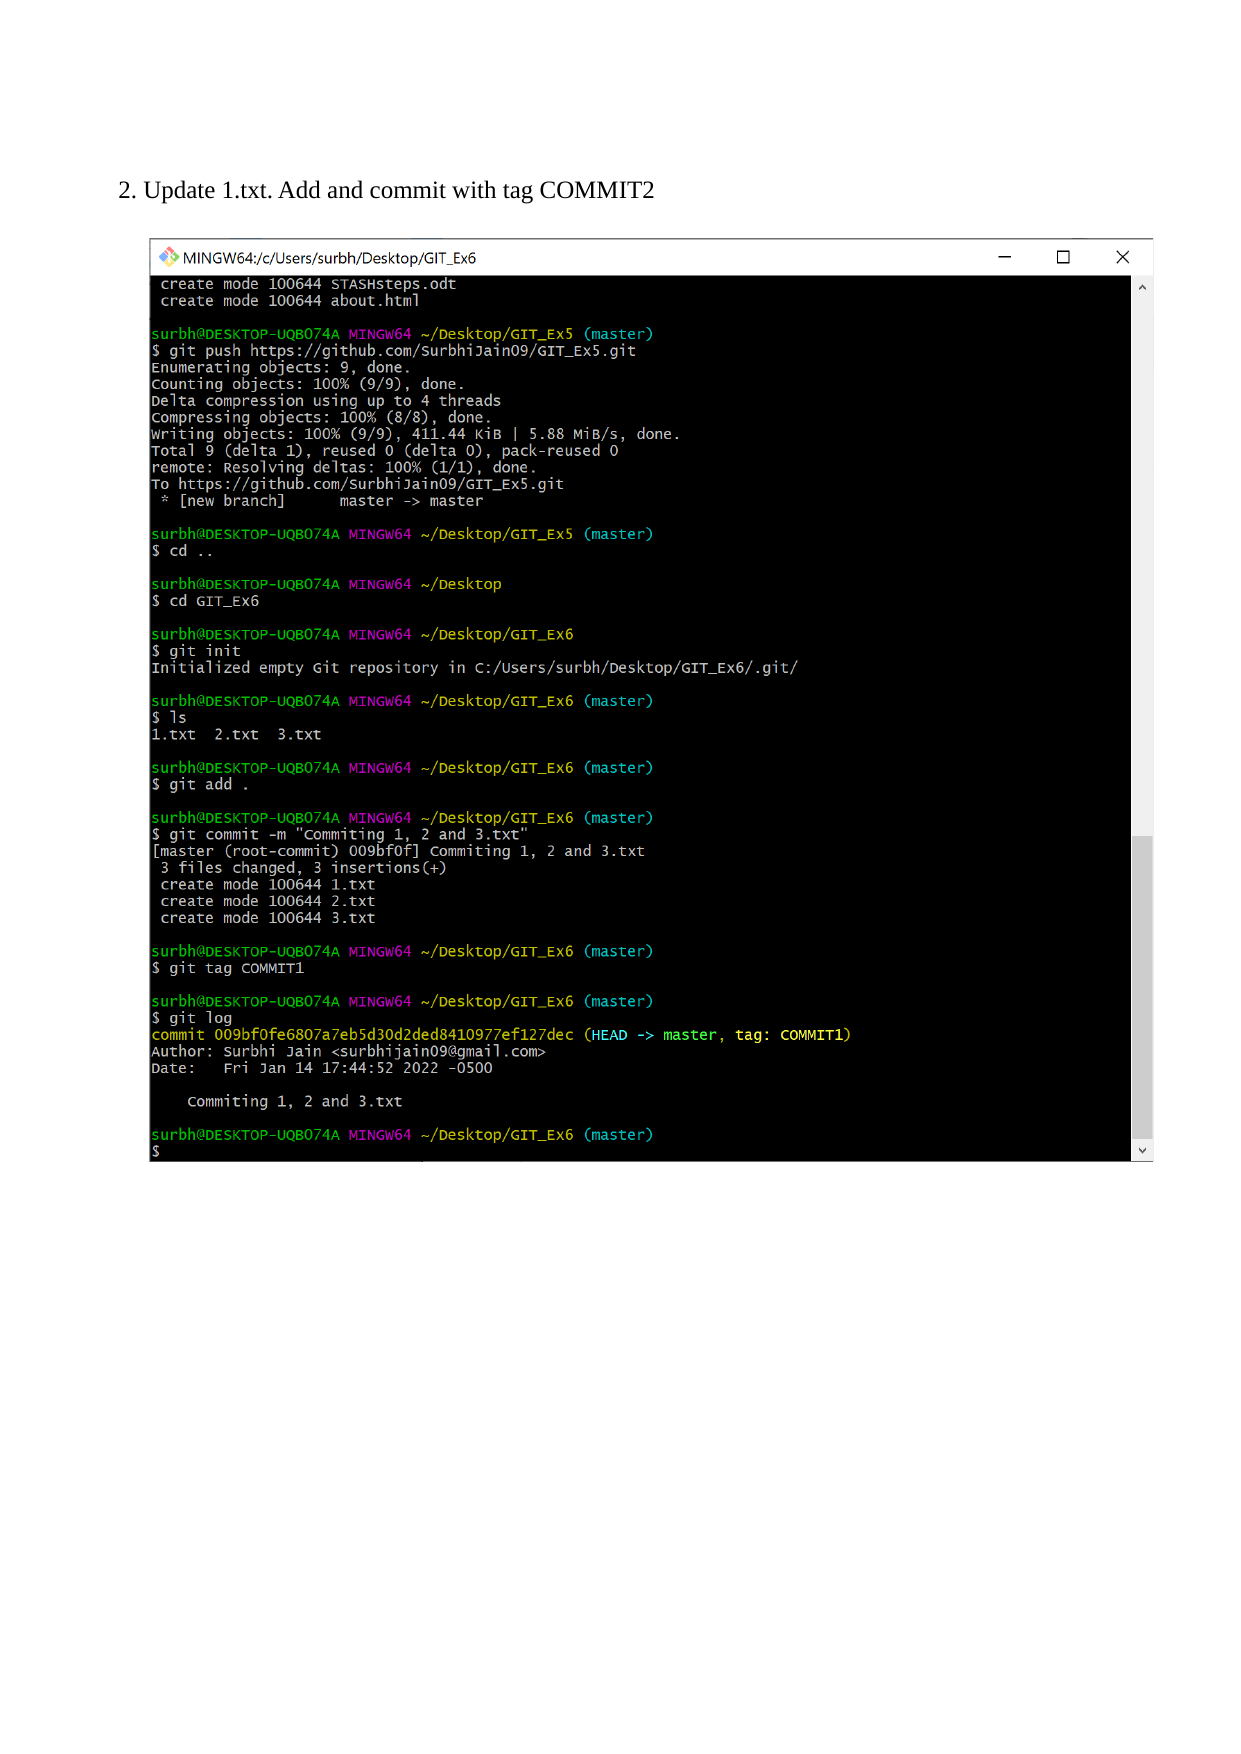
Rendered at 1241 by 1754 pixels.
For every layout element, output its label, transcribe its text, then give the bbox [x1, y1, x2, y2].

picture [149, 238, 1154, 1162]
text 2. Update 1.txt. Add and commit with tag COMMIT2 [118, 176, 1122, 204]
